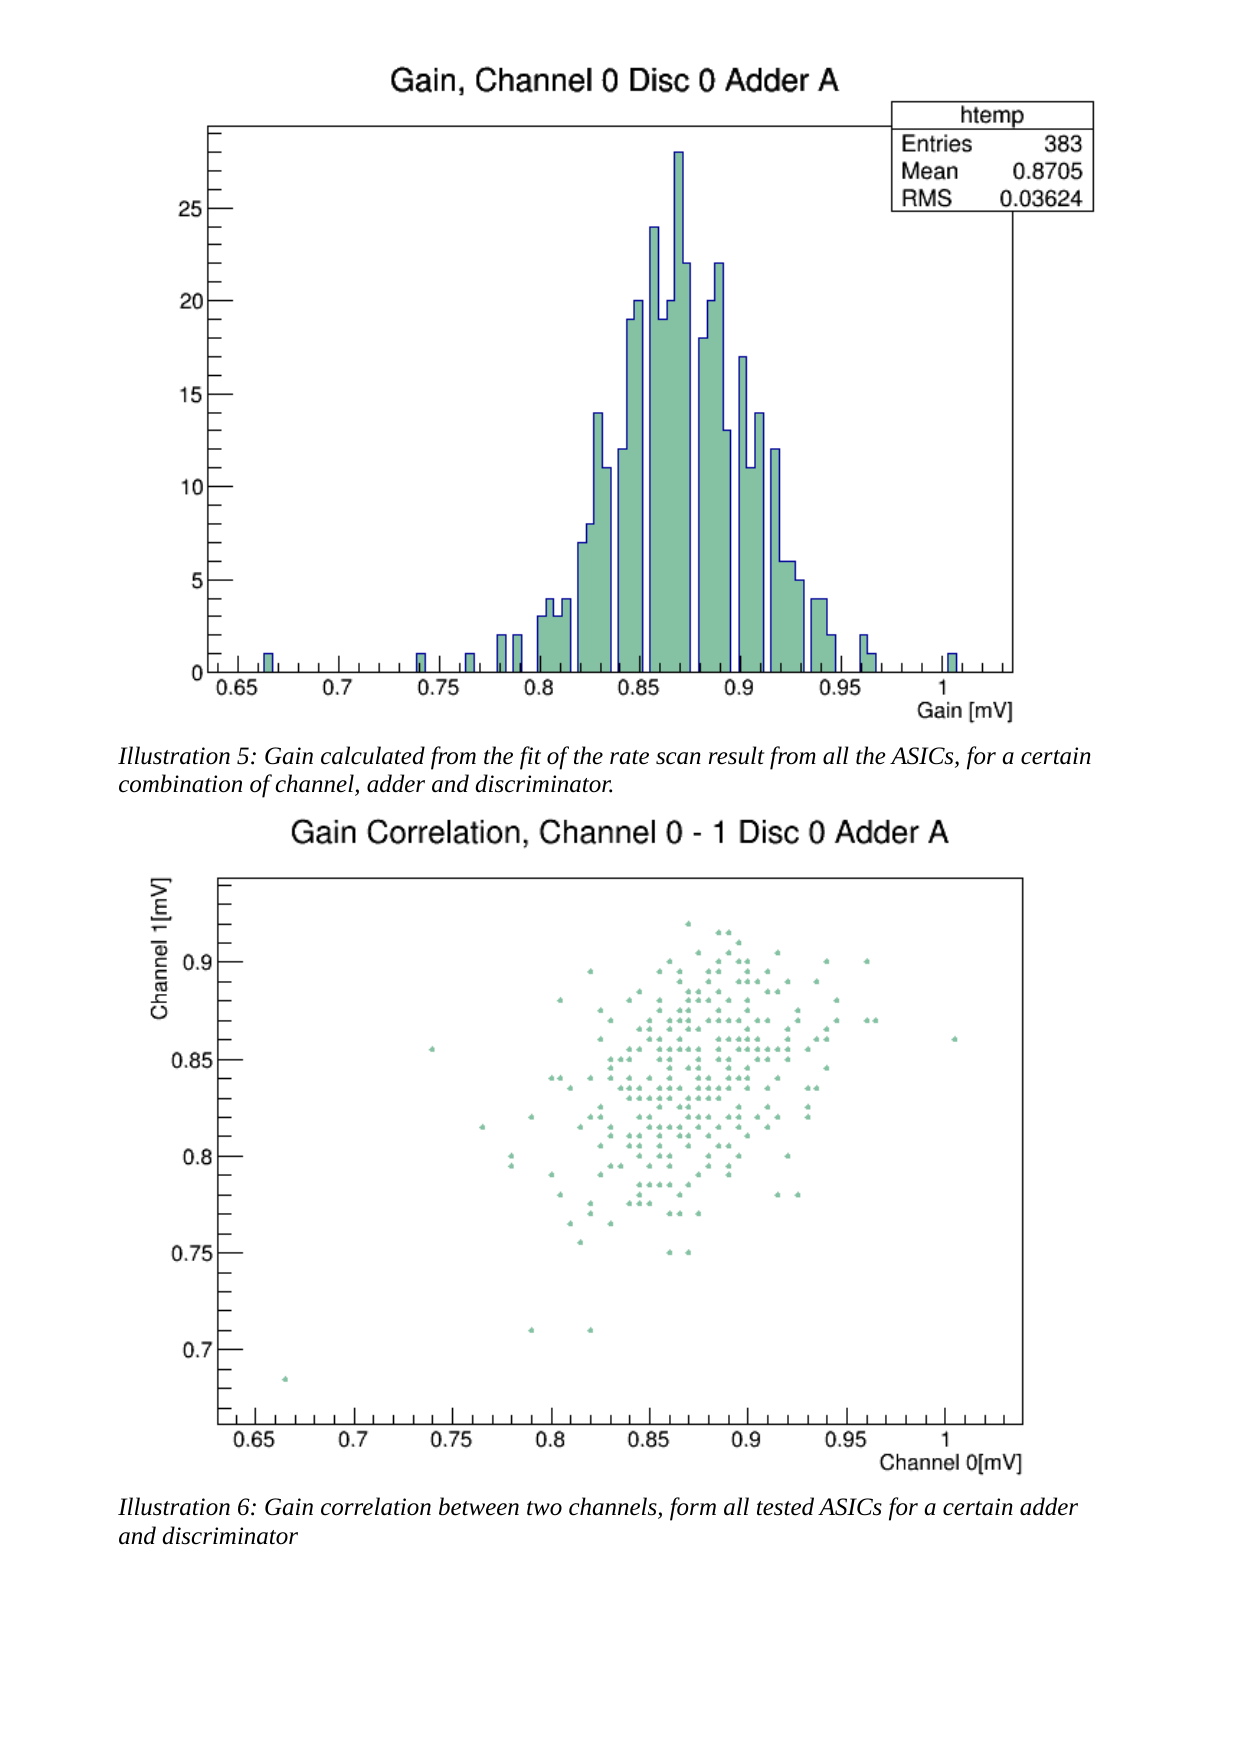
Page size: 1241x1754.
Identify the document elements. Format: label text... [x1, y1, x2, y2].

text Illustration 6: Gain correlation between two channels, form all tested ASICs for a certain adder and discriminator [118, 1493, 1122, 1550]
picture [118, 810, 1123, 1493]
text Illustration 5: Gain calculated from the fit of the rate scan result from all the ASICs, for a certain combination of channel, adder and discriminator. [118, 79, 1122, 798]
picture [108, 58, 1113, 741]
